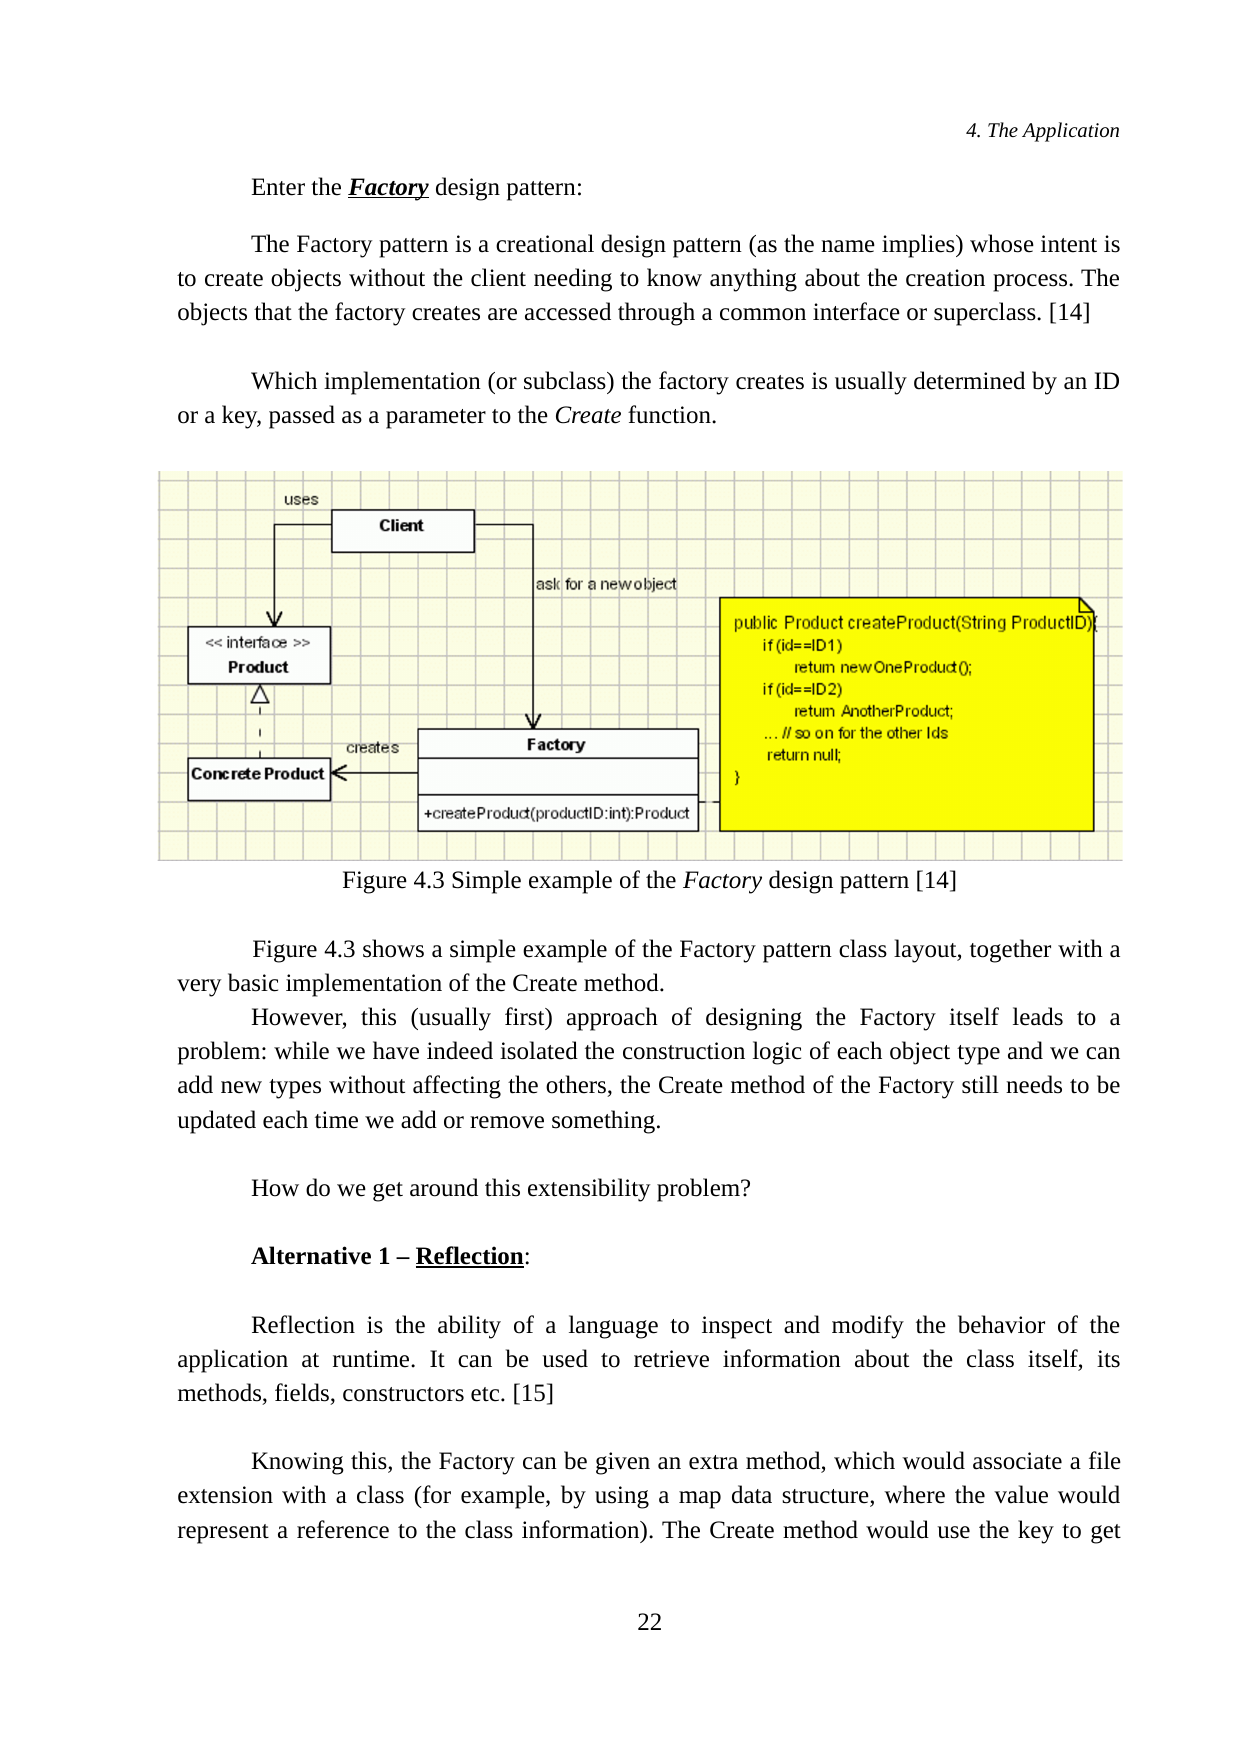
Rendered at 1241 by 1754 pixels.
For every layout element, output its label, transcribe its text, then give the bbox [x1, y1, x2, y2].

text Knowing this, the Factory can be given an extra method, which would associate a file extension with a class (for example, by using a map data structure, where the value would represent a reference to the class information). The Create method would use the key to get [177, 1446, 1122, 1543]
text However, this (usually first) approach of designing the Factory itself leads to a problem: while we have indeed isolated the construction logic of each object type and we can add new types without affecting the others, the Create method of the Factory still needs to be updated each time we add or remove something. [177, 1002, 1122, 1133]
text Figure 4.3 Simple example of the Factory design pattern [14] [177, 861, 1122, 894]
text Enter the Factory design pattern: [177, 172, 1122, 200]
text Alternative 1 – Reflection: [177, 1241, 1122, 1270]
picture [157, 471, 1123, 861]
text The Factory pattern is a creational design pattern (as the name implies) whose intent is to create objects without the client needing to know anything about the creation process. The objects that the factory creates are accessed through a common interface or superclass. [14] [177, 229, 1122, 326]
text Which implementation (or subclass) the factory creates is usually determined by an ID or a key, passed as a parameter to the Create function. [177, 366, 1122, 429]
text Figure 4.3 shows a simple example of the Factory pattern class layout, together with a very basic implementation of the Create method. [177, 934, 1122, 997]
text How do we get around this extensibility problem? [177, 1173, 1122, 1202]
text Reflection is the ability of a language to inspect and modify the behavior of the application at runtime. It can be used to retrieve information about the class itself, its methods, fields, constructors etc. [15] [177, 1310, 1122, 1407]
